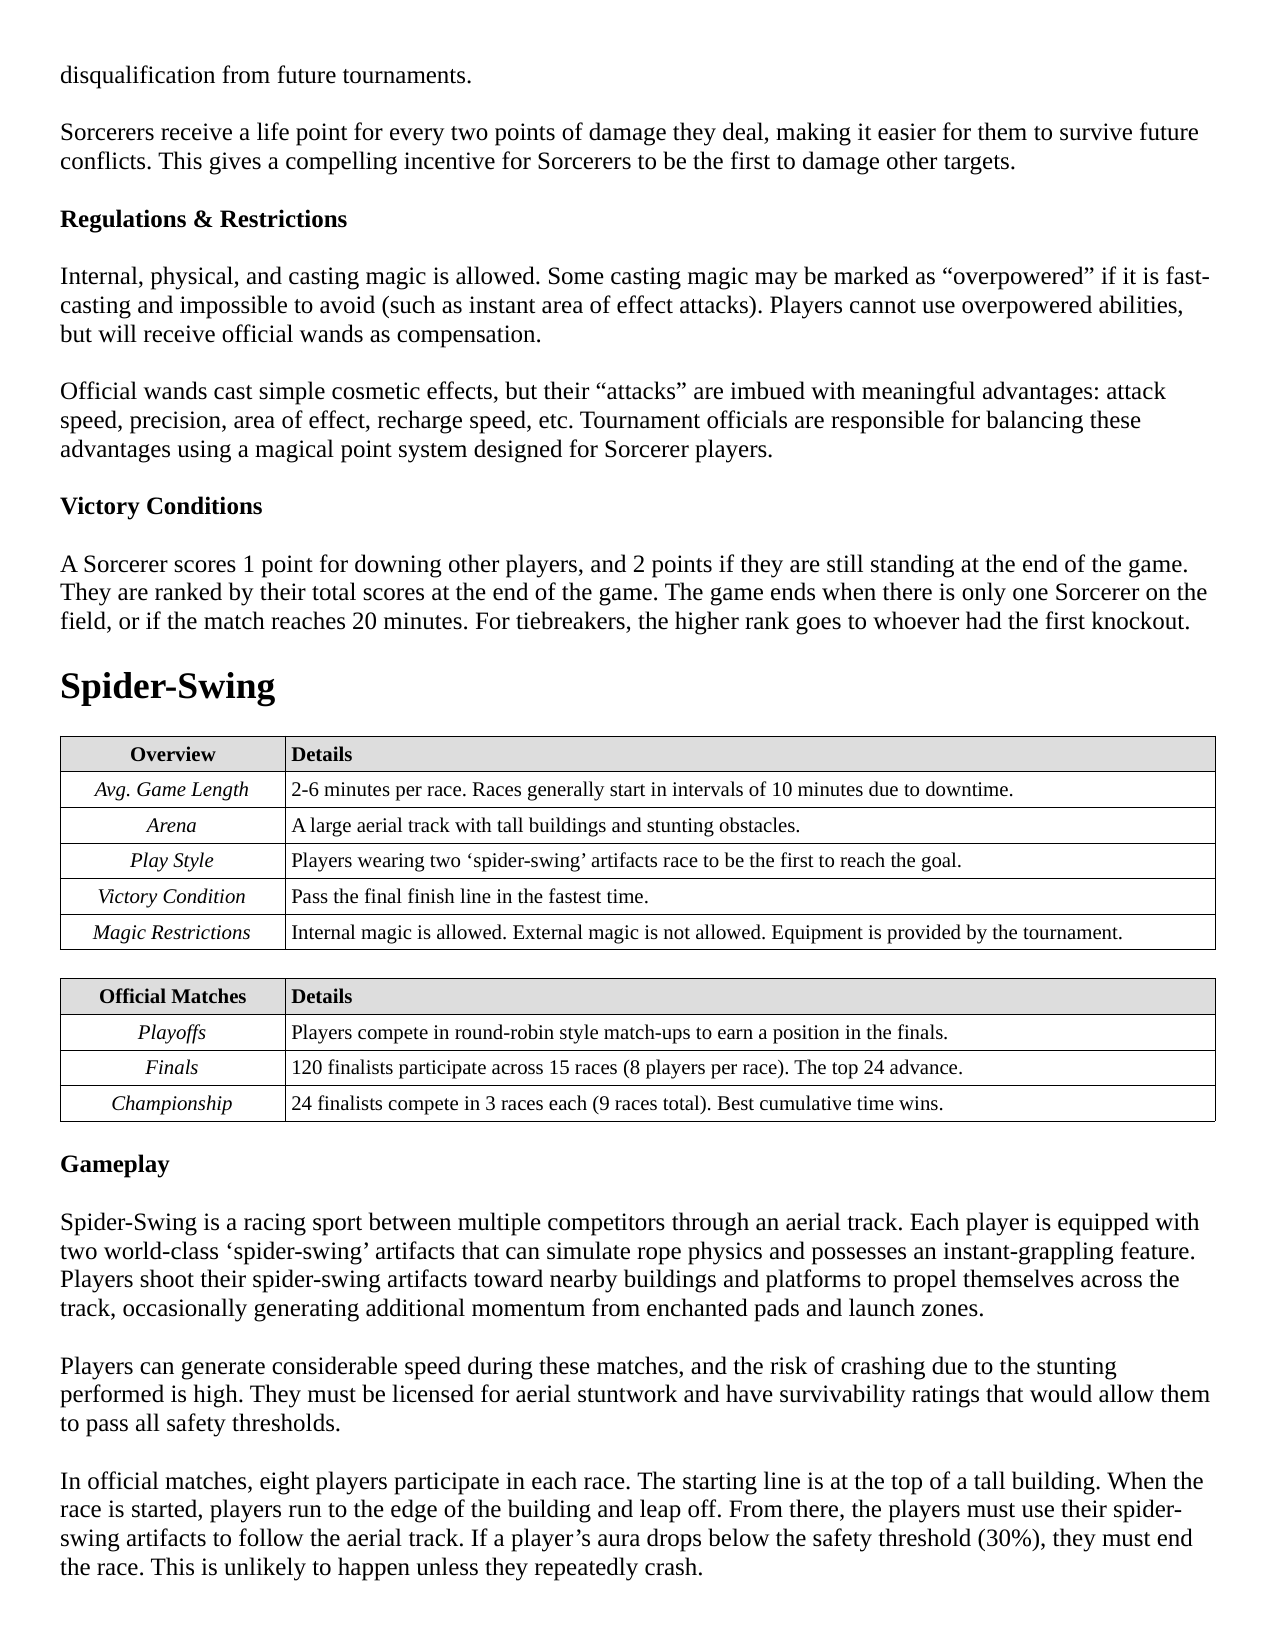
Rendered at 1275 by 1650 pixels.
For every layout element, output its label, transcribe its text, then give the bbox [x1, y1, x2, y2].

table_cell 24 finalists compete in 3 races each (9 races total). Best cumulative time wins. [286, 1086, 1215, 1121]
table_cell Pass the final finish line in the fastest time. [286, 879, 1215, 914]
table_header Details [286, 979, 1215, 1014]
table_cell Play Style [61, 844, 285, 878]
table_cell Playoffs [61, 1015, 285, 1049]
text Players can generate considerable speed during these matches, and the risk of crashing due to the stunting performed is high. They must be licensed for aerial stuntwork and have survivability ratings that would allow them to pass all safety thresholds. [60, 1351, 1215, 1437]
text Sorcerers receive a life point for every two points of damage they deal, making it easier for them to survive future conflicts. This gives a compelling incentive for Sorcerers to be the first to damage other targets. [60, 117, 1215, 175]
subtitle Victory Conditions [60, 491, 1215, 520]
subtitle Regulations & Restrictions [60, 204, 1215, 232]
table_cell Victory Condition [61, 879, 285, 914]
table_cell Magic Restrictions [61, 915, 285, 949]
table_cell Internal magic is allowed. External magic is not allowed. Equipment is provided by the tournament. [286, 915, 1215, 949]
table_cell Players compete in round-robin style match-ups to earn a position in the finals. [286, 1015, 1215, 1049]
table_cell Finals [61, 1051, 285, 1085]
subtitle Spider-Swing [60, 664, 1215, 707]
table_cell 120 finalists participate across 15 races (8 players per race). The top 24 advance. [286, 1051, 1215, 1085]
text disqualification from future tournaments. [60, 60, 1215, 89]
text A Sorcerer scores 1 point for downing other players, and 2 points if they are still standing at the end of the game. They are ranked by their total scores at the end of the game. The game ends when there is only one Sorcerer on the field, or if the match reaches 20 minutes. For tiebreakers, the higher rank goes to whoever had the first knockout. [60, 549, 1215, 635]
text Official wands cast simple cosmetic effects, but their “attacks” are imbued with meaningful advantages: attack speed, precision, area of effect, recharge speed, etc. Tournament officials are responsible for balancing these advantages using a magical point system designed for Sorcerer players. [60, 376, 1215, 462]
table_cell Players wearing two ‘spider-swing’ artifacts race to be the first to reach the goal. [286, 844, 1215, 878]
table_header Details [286, 737, 1215, 771]
table_cell A large aerial track with tall buildings and stunting obstacles. [286, 808, 1215, 842]
text Internal, physical, and casting magic is allowed. Some casting magic may be marked as “overpowered” if it is fast-casting and impossible to avoid (such as instant area of effect attacks). Players cannot use overpowered abilities, but will receive official wands as compensation. [60, 261, 1215, 347]
table_header Overview [61, 737, 285, 771]
text Spider-Swing is a racing sport between multiple competitors through an aerial track. Each player is equipped with two world-class ‘spider-swing’ artifacts that can simulate rope physics and possesses an instant-grappling feature. Players shoot their spider-swing artifacts toward nearby buildings and platforms to propel themselves across the track, occasionally generating additional momentum from enchanted pads and launch zones. [60, 1207, 1215, 1322]
table_header Official Matches [61, 979, 285, 1014]
table_cell 2-6 minutes per race. Races generally start in intervals of 10 minutes due to downtime. [286, 772, 1215, 807]
table_cell Avg. Game Length [61, 772, 285, 807]
table_cell Championship [61, 1086, 285, 1121]
text In official matches, eight players participate in each race. The starting line is at the top of a tall building. When the race is started, players run to the edge of the building and leap off. From there, the players must use their spider-swing artifacts to follow the aerial track. If a player’s aura drops below the safety threshold (30%), they must end the race. This is unlikely to happen unless they repeatedly crash. [60, 1466, 1215, 1581]
table_cell Arena [61, 808, 285, 842]
subtitle Gameplay [60, 1149, 1215, 1178]
